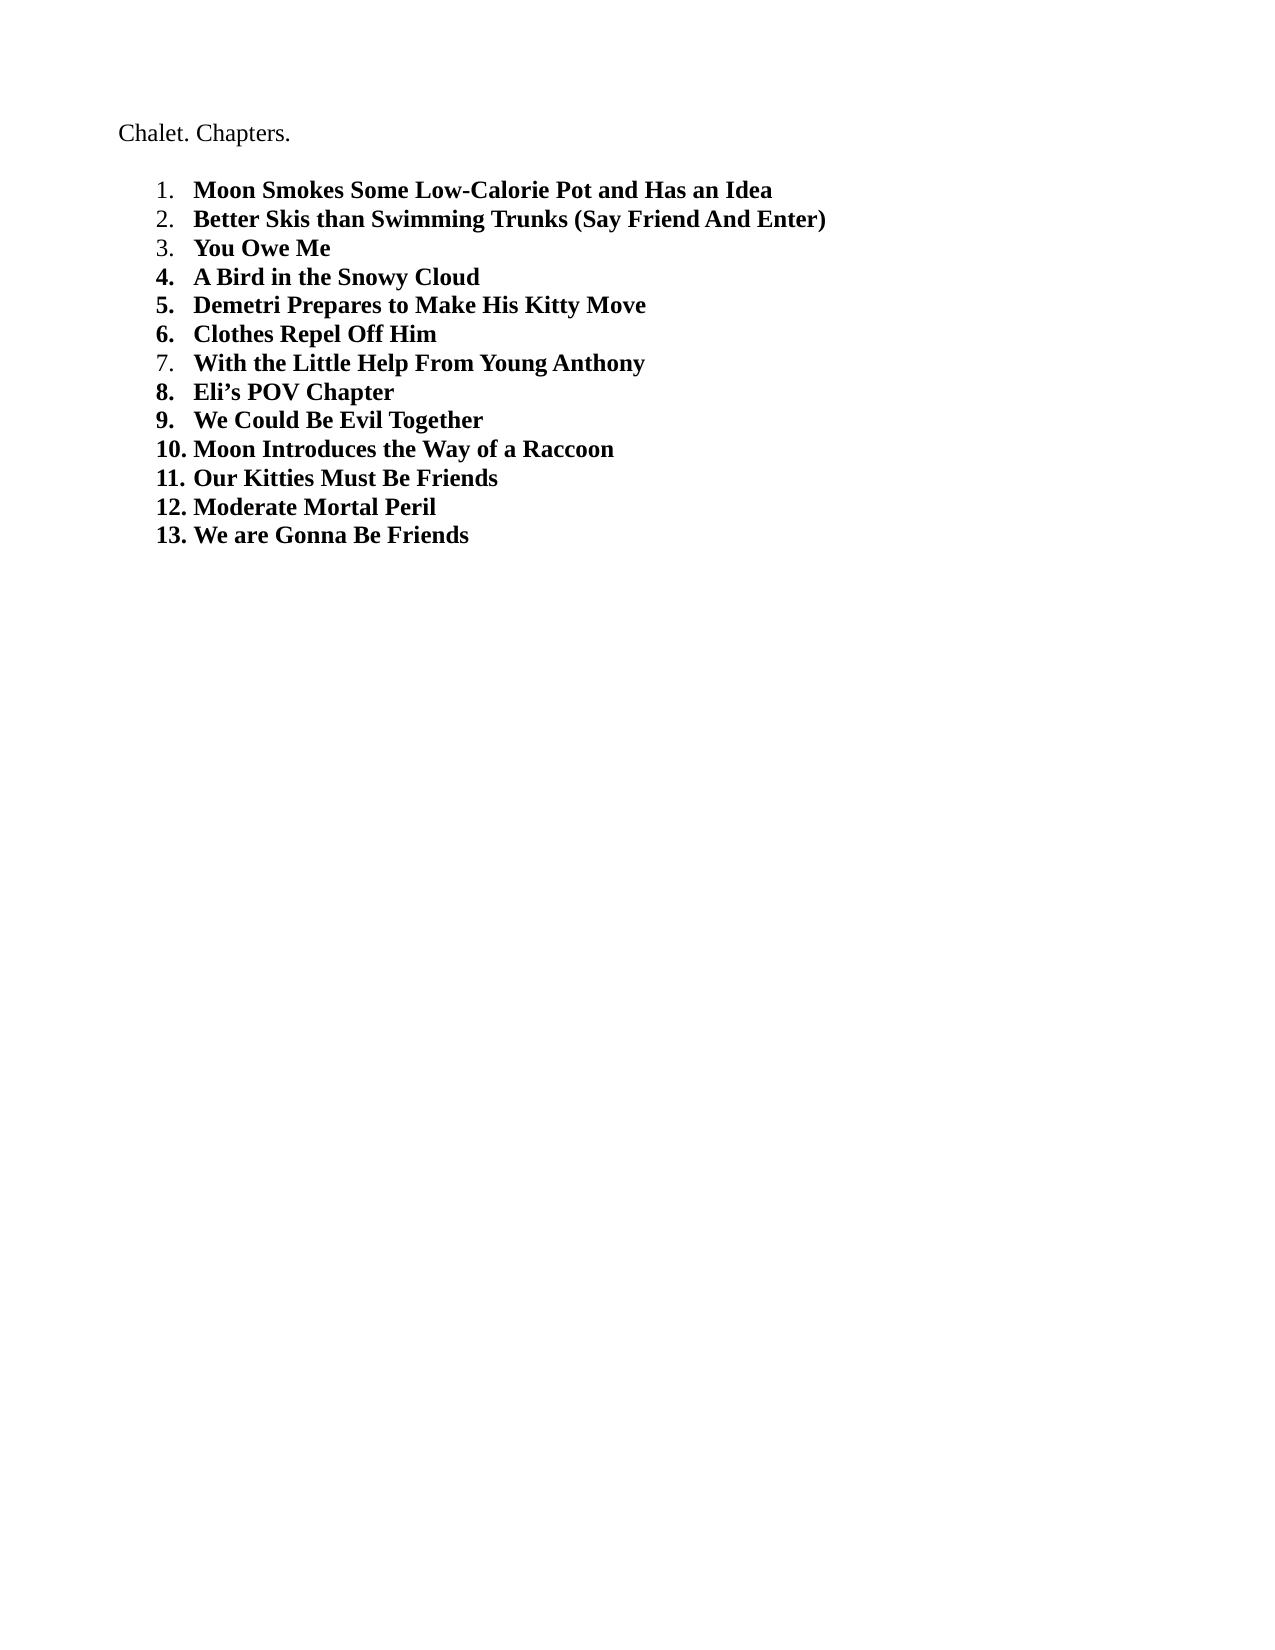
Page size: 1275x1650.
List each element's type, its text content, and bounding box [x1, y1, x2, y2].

list Our Kitties Must Be Friends [156, 463, 1157, 492]
list With the Little Help From Young Anthony [156, 348, 1157, 377]
list Moon Introduces the Way of a Raccoon [156, 434, 1157, 463]
list Moon Smokes Some Low-Calorie Pot and Has an Idea [156, 176, 1157, 204]
list We Could Be Evil Together [156, 406, 1157, 434]
list Better Skis than Swimming Trunks (Say Friend And Enter) [156, 204, 1157, 233]
list You Owe Me [156, 233, 1157, 262]
list We are Gonna Be Friends [156, 521, 1157, 549]
list Clothes Repel Off Him [156, 319, 1157, 348]
list A Bird in the Snowy Cloud [156, 262, 1157, 291]
list Eli’s POV Chapter [156, 377, 1157, 406]
list Moderate Mortal Peril [156, 492, 1157, 521]
text Chalet. Chapters. [118, 118, 1157, 147]
list Demetri Prepares to Make His Kitty Move [156, 291, 1157, 319]
